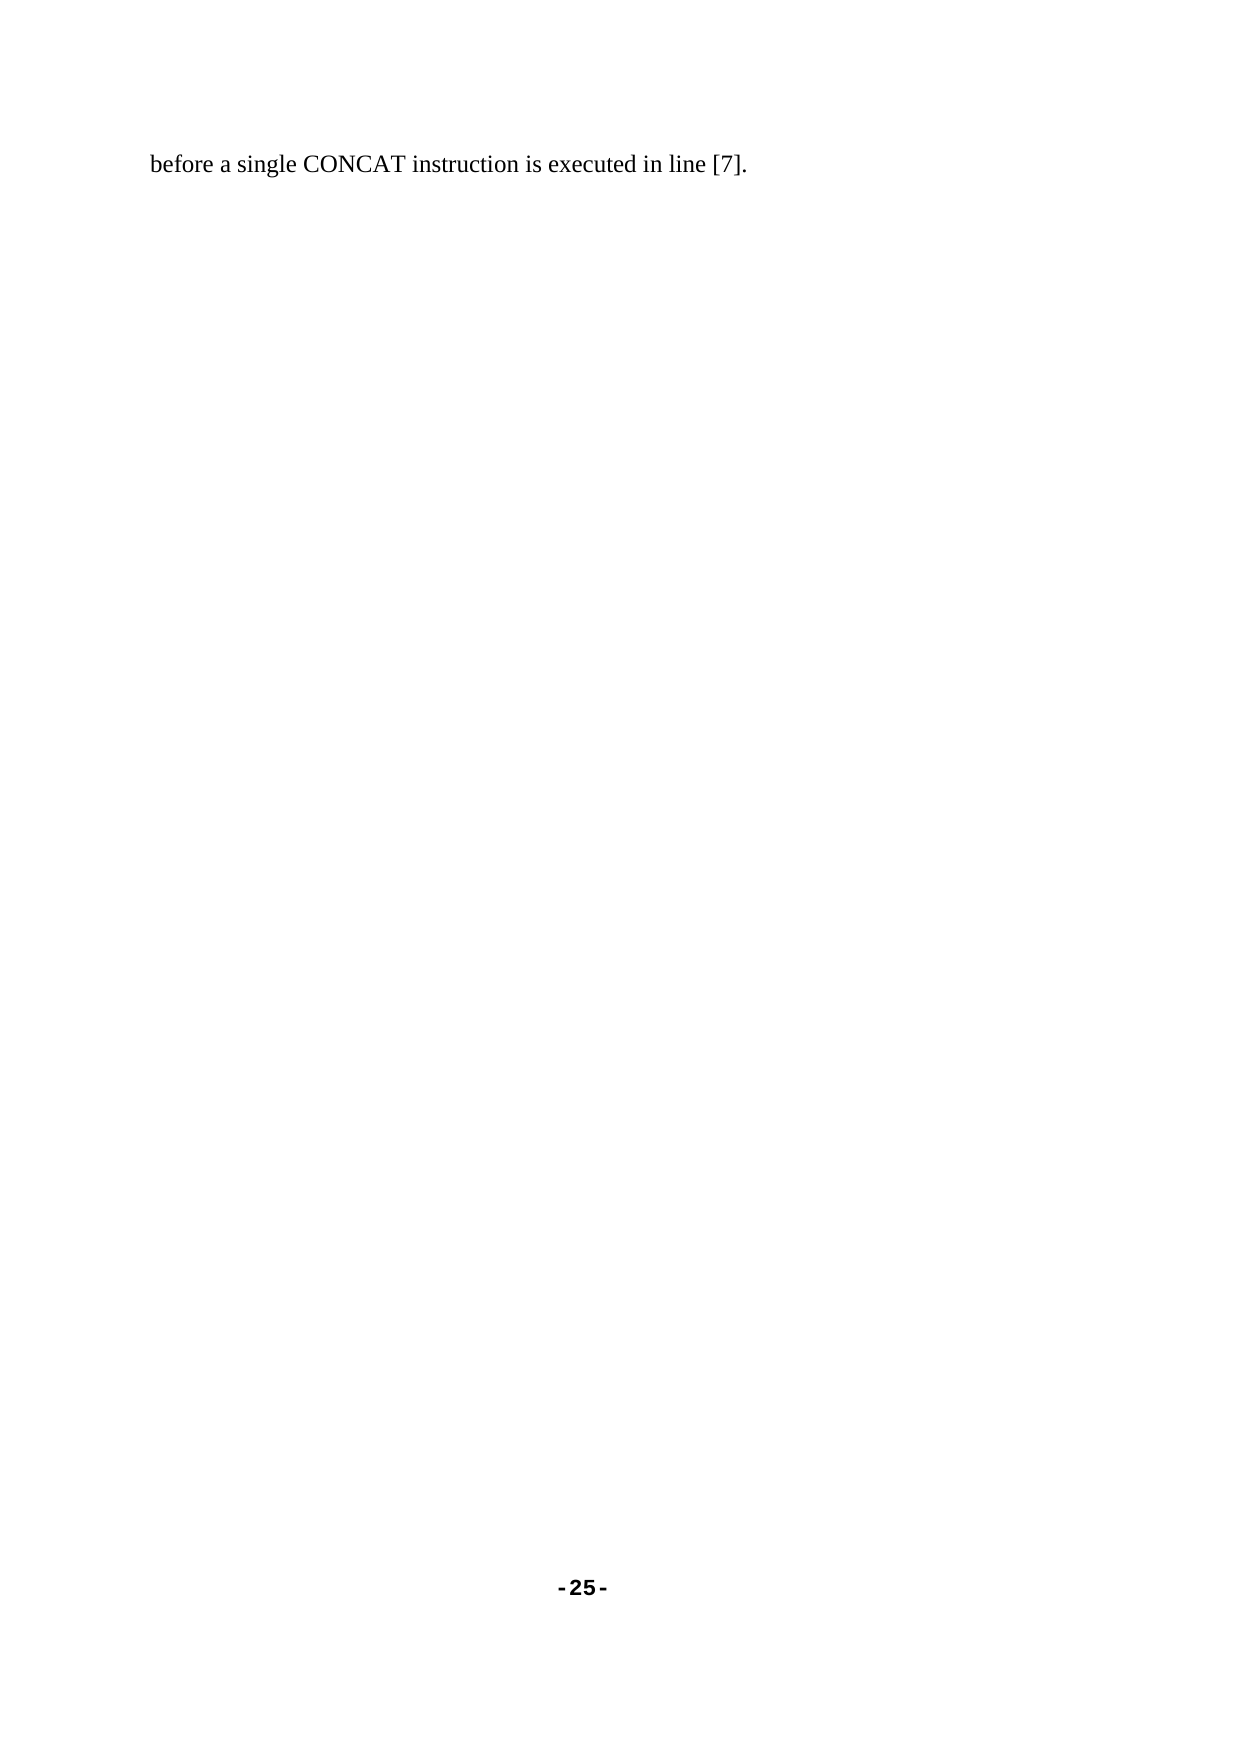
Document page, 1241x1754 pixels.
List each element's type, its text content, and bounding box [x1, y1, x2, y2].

text before a single CONCAT instruction is executed in line [7]. [150, 150, 1091, 178]
